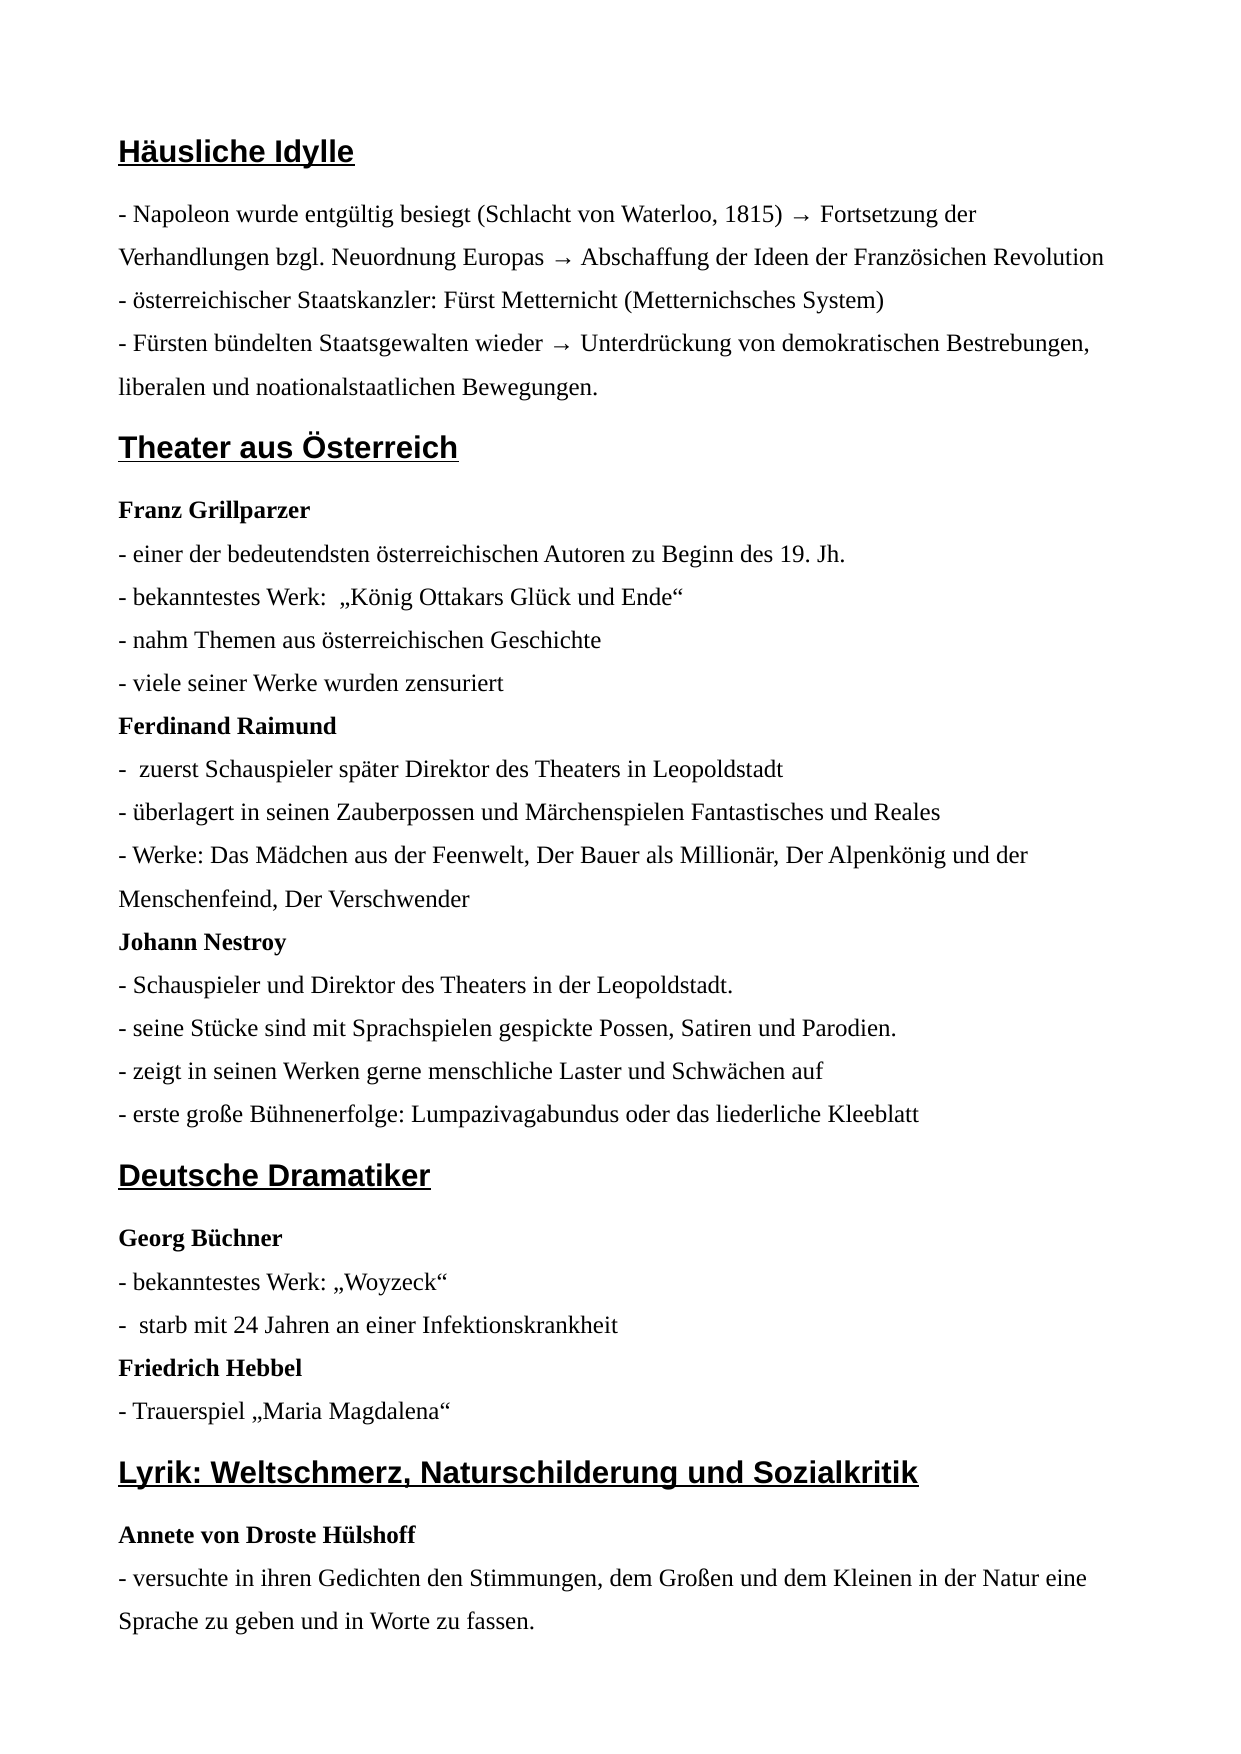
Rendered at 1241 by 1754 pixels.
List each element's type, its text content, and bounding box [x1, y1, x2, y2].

text - bekanntestes Werk: „Woyzeck“ [118, 1267, 1122, 1295]
text - Trauerspiel „Maria Magdalena“ [118, 1396, 1122, 1425]
text Annete von Droste Hülshoff [118, 1520, 1122, 1549]
text - bekanntestes Werk: „König Ottakars Glück und Ende“ [118, 582, 1122, 611]
text - Schauspieler und Direktor des Theaters in der Leopoldstadt. [118, 970, 1122, 999]
text - seine Stücke sind mit Sprachspielen gespickte Possen, Satiren und Parodien. [118, 1013, 1122, 1042]
text - nahm Themen aus österreichischen Geschichte - viele seiner Werke wurden zensuriert [118, 625, 1122, 697]
text - erste große Bühnenerfolge: Lumpazivagabundus oder das liederliche Kleeblatt [118, 1099, 1122, 1128]
text - zeigt in seinen Werken gerne menschliche Laster und Schwächen auf [118, 1056, 1122, 1085]
subtitle Theater aus Österreich [118, 429, 1122, 465]
text - überlagert in seinen Zauberpossen und Märchenspielen Fantastisches und Reales [118, 797, 1122, 826]
subtitle Deutsche Dramatiker [118, 1157, 1122, 1193]
subtitle Häusliche Idylle [118, 133, 1122, 169]
subtitle Lyrik: Weltschmerz, Naturschilderung und Sozialkritik [118, 1454, 1122, 1489]
text - Napoleon wurde entgültig besiegt (Schlacht von Waterloo, 1815) → Fortsetzung der Verhandlungen bzgl. Neuordnung Europas → Abschaffung der Ideen der Französichen Revolution [118, 199, 1122, 271]
text Friedrich Hebbel [118, 1353, 1122, 1382]
text - starb mit 24 Jahren an einer Infektionskrankheit [118, 1310, 1122, 1338]
text Johann Nestroy [118, 927, 1122, 956]
text - Werke: Das Mädchen aus der Feenwelt, Der Bauer als Millionär, Der Alpenkönig und der Menschenfeind, Der Verschwender [118, 841, 1122, 912]
text - zuerst Schauspieler später Direktor des Theaters in Leopoldstadt [118, 754, 1122, 783]
text - versuchte in ihren Gedichten den Stimmungen, dem Großen und dem Kleinen in der Natur eine Sprache zu geben und in Worte zu fassen. [118, 1563, 1122, 1635]
text - österreichischer Staatskanzler: Fürst Metternicht (Metternichsches System) [118, 285, 1122, 314]
text - einer der bedeutendsten österreichischen Autoren zu Beginn des 19. Jh. [118, 539, 1122, 567]
text - Fürsten bündelten Staatsgewalten wieder → Unterdrückung von demokratischen Bestrebungen, liberalen und noationalstaatlichen Bewegungen. [118, 328, 1122, 400]
text Franz Grillparzer [118, 496, 1122, 524]
text Georg Büchner [118, 1223, 1122, 1252]
text Ferdinand Raimund [118, 711, 1122, 740]
